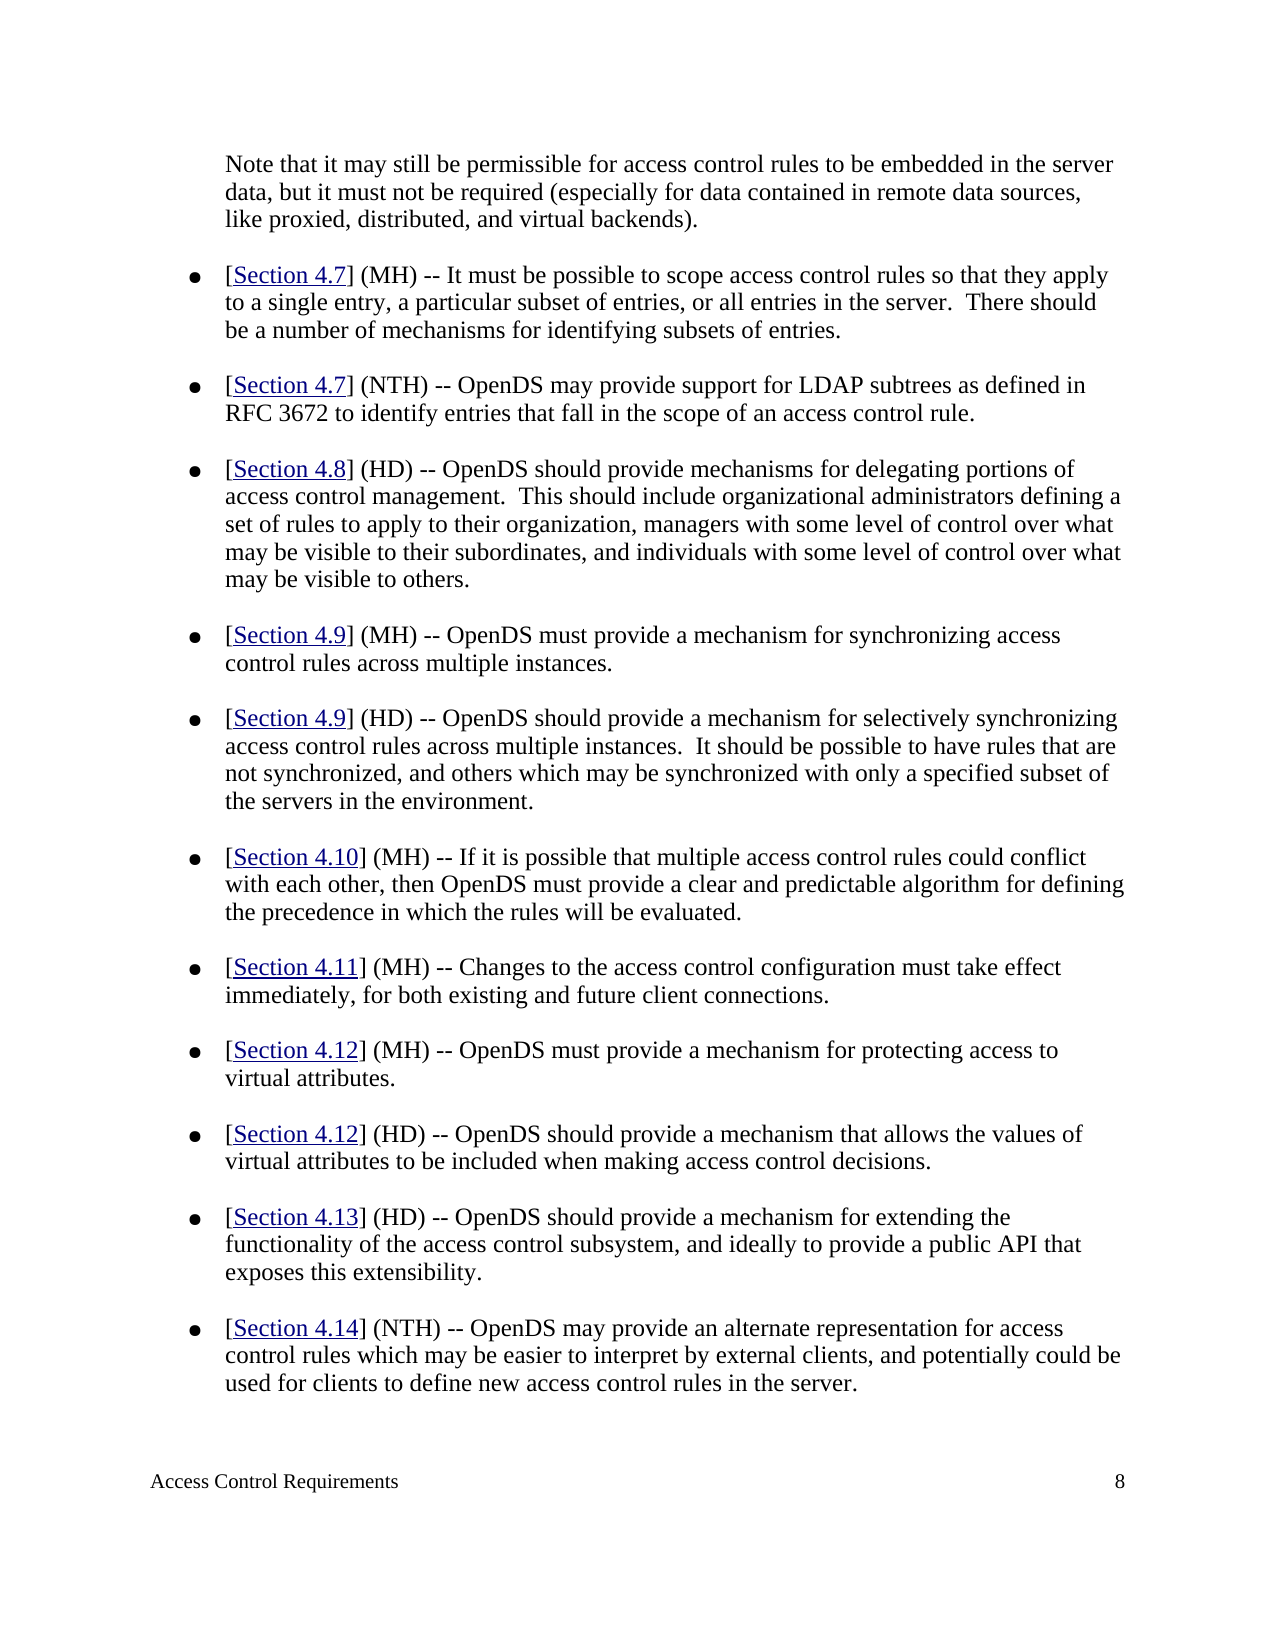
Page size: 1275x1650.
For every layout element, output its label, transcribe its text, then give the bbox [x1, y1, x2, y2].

list [Section 4.7] (MH) -- It must be possible to scope access control rules so that they apply to a single entry, a particular subset of entries, or all entries in the server. There should be a number of mechanisms for identifying subsets of entries. [187, 261, 1125, 344]
list [Section 4.14] (NTH) -- OpenDS may provide an alternate representation for access control rules which may be easier to interpret by external clients, and potentially could be used for clients to define new access control rules in the server. [187, 1314, 1125, 1397]
list [Section 4.9] (MH) -- OpenDS must provide a mechanism for synchronizing access control rules across multiple instances. [187, 621, 1125, 676]
list [Section 4.12] (HD) -- OpenDS should provide a mechanism that allows the values of virtual attributes to be included when making access control decisions. [187, 1120, 1125, 1175]
list [Section 4.9] (HD) -- OpenDS should provide a mechanism for selectively synchronizing access control rules across multiple instances. It should be possible to have rules that are not synchronized, and others which may be synchronized with only a specified subset of the servers in the environment. [187, 704, 1125, 815]
list [Section 4.7] (NTH) -- OpenDS may provide support for LDAP subtrees as defined in RFC 3672 to identify entries that fall in the scope of an access control rule. [187, 372, 1125, 427]
list [Section 4.11] (MH) -- Changes to the access control configuration must take effect immediately, for both existing and future client connections. [187, 953, 1125, 1009]
list Note that it may still be permissible for access control rules to be embedded in the server data, but it must not be required (especially for data contained in remote data sources, like proxied, distributed, and virtual backends). [187, 150, 1125, 233]
list [Section 4.8] (HD) -- OpenDS should provide mechanisms for delegating portions of access control management. This should include organizational administrators defining a set of rules to apply to their organization, managers with some level of control over what may be visible to their subordinates, and individuals with some level of control over what may be visible to others. [187, 455, 1125, 593]
list [Section 4.13] (HD) -- OpenDS should provide a mechanism for extending the functionality of the access control subsystem, and ideally to provide a public API that exposes this extensibility. [187, 1203, 1125, 1286]
list [Section 4.10] (MH) -- If it is possible that multiple access control rules could conflict with each other, then OpenDS must provide a clear and predictable algorithm for defining the precedence in which the rules will be evaluated. [187, 843, 1125, 926]
list [Section 4.12] (MH) -- OpenDS must provide a mechanism for protecting access to virtual attributes. [187, 1037, 1125, 1092]
